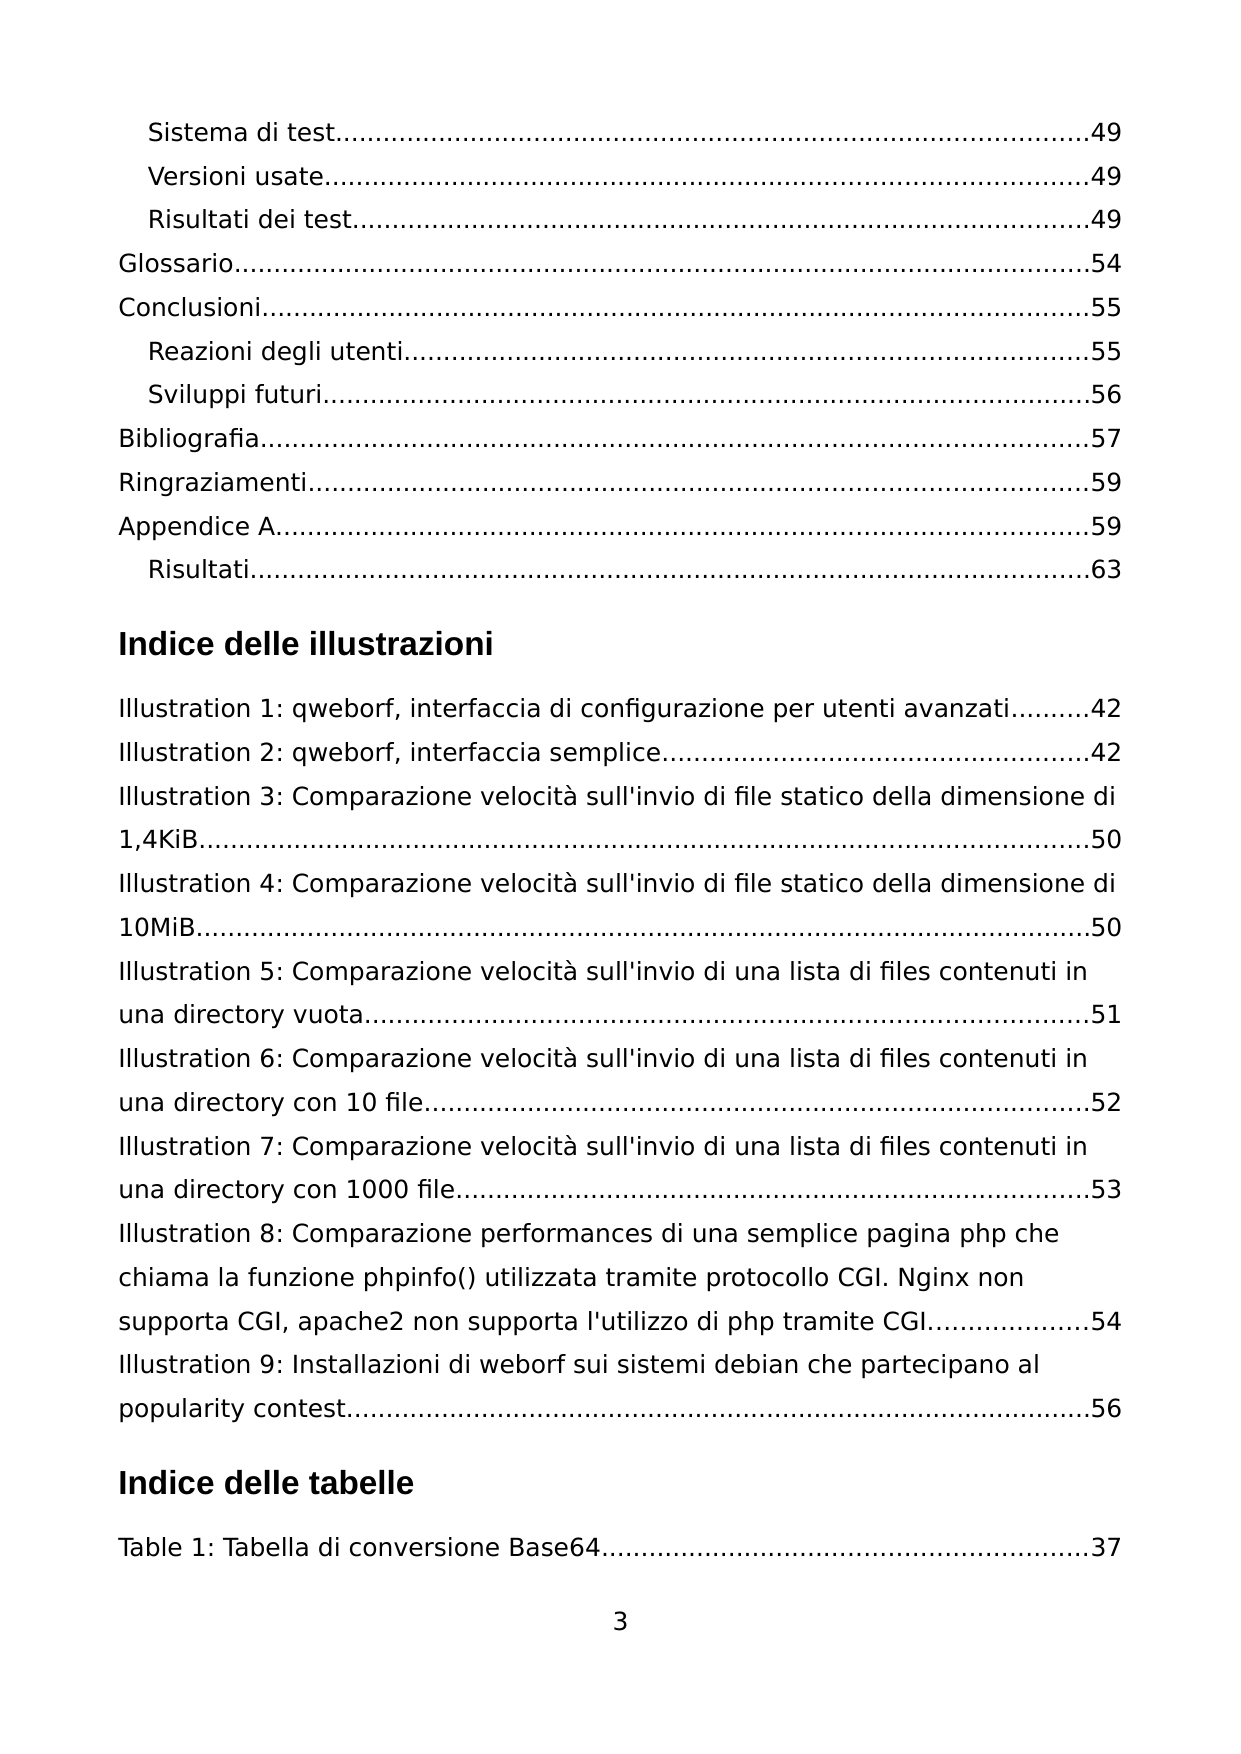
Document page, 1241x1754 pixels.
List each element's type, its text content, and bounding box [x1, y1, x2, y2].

text Appendice A 59 [118, 512, 1122, 541]
text Risultati 63 [148, 556, 1122, 585]
text Sistema di test 49 [148, 118, 1122, 147]
text Illustration 4: Comparazione velocità sull'invio di file statico della dimensione di 10MiB 50 [118, 869, 1122, 942]
subtitle Indice delle illustrazioni [118, 624, 1122, 663]
text Sviluppi futuri 56 [148, 381, 1122, 410]
text Illustration 8: Comparazione performances di una semplice pagina php che chiama la funzione phpinfo() utilizzata tramite protocollo CGI. Nginx non supporta CGI, apache2 non supporta l'utilizzo di php tramite CGI. 54 [118, 1219, 1122, 1336]
text Risultati dei test 49 [148, 206, 1122, 235]
text Table 1: Tabella di conversione Base64 37 [118, 1533, 1122, 1562]
text Illustration 3: Comparazione velocità sull'invio di file statico della dimensione di 1,4KiB 50 [118, 782, 1122, 855]
text Illustration 2: qweborf, interfaccia semplice 42 [118, 738, 1122, 767]
text Illustration 7: Comparazione velocità sull'invio di una lista di files contenuti in una directory con 1000 file. 53 [118, 1132, 1122, 1205]
text Bibliografia 57 [118, 424, 1122, 453]
text Illustration 5: Comparazione velocità sull'invio di una lista di files contenuti in una directory vuota. 51 [118, 957, 1122, 1030]
text Conclusioni 55 [118, 293, 1122, 322]
subtitle Indice delle tabelle [118, 1463, 1122, 1502]
text Illustration 9: Installazioni di weborf sui sistemi debian che partecipano al popularity contest. 56 [118, 1351, 1122, 1424]
text Reazioni degli utenti 55 [148, 337, 1122, 366]
text Versioni usate 49 [148, 162, 1122, 191]
text Ringraziamenti 59 [118, 468, 1122, 497]
text Glossario 54 [118, 249, 1122, 278]
text Illustration 6: Comparazione velocità sull'invio di una lista di files contenuti in una directory con 10 file. 52 [118, 1044, 1122, 1117]
text Illustration 1: qweborf, interfaccia di configurazione per utenti avanzati 42 [118, 694, 1122, 724]
